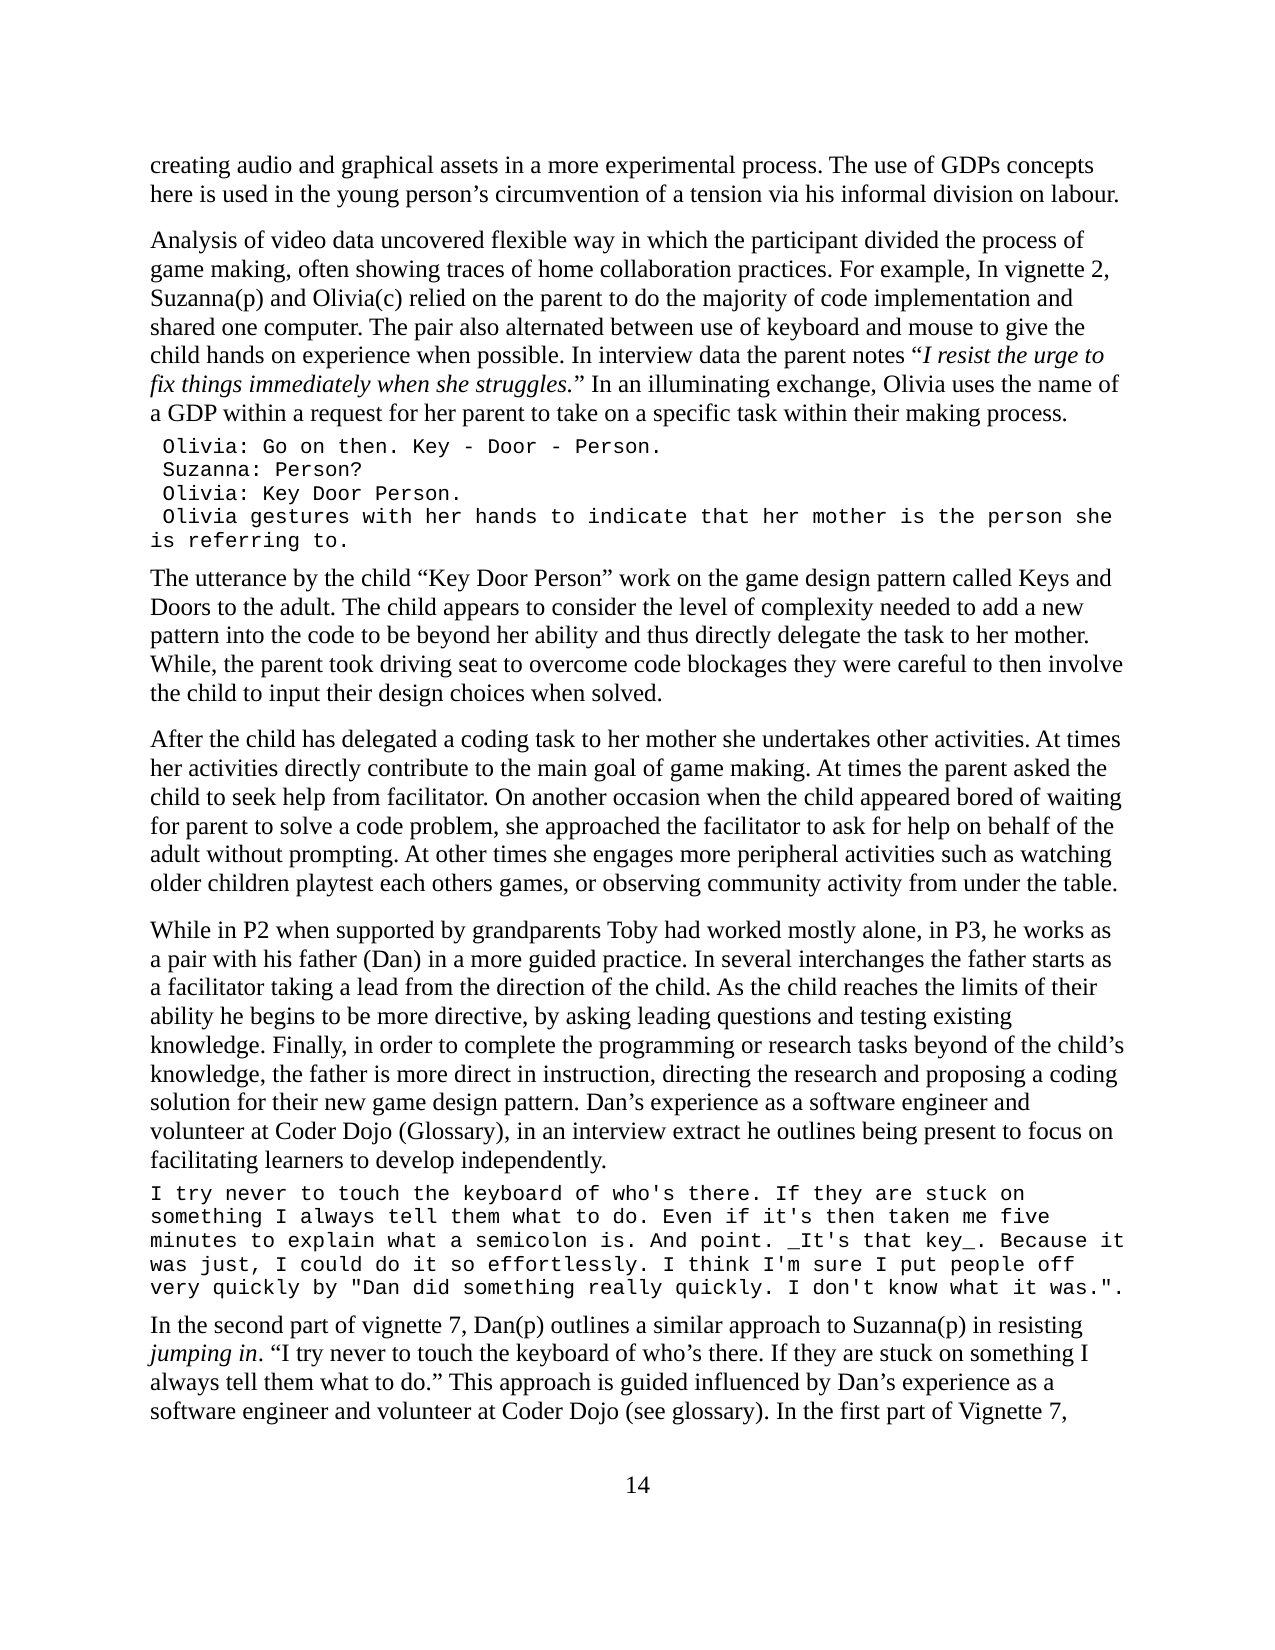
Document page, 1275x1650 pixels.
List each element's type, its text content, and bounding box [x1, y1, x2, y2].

text Olivia gestures with her hands to indicate that her mother is the person she is referring to. [150, 507, 1125, 554]
text While in P2 when supported by grandparents Toby had worked mostly alone, in P3, he works as a pair with his father (Dan) in a more guided practice. In several interchanges the father starts as a facilitator taking a lead from the direction of the child. As the child reaches the limits of their ability he begins to be more directive, by asking leading questions and testing existing knowledge. Finally, in order to complete the programming or research tasks beyond of the child’s knowledge, the father is more direct in instruction, directing the research and proposing a coding solution for their new game design pattern. Dan’s experience as a software engineer and volunteer at Coder Dojo (Glossary), in an interview extract he outlines being present to focus on facilitating learners to develop independently. [150, 915, 1125, 1174]
text After the child has delegated a coding task to her mother she undertakes other activities. At times her activities directly contribute to the main goal of game making. At times the parent asked the child to seek help from facilitator. On another occasion when the child appeared bored of waiting for parent to solve a code problem, she approached the facilitator to ask for help on behalf of the adult without prompting. At other times she engages more peripheral activities such as watching older children playtest each others games, or observing community activity from under the table. [150, 724, 1125, 897]
text Olivia: Go on then. Key - Door - Person. [150, 436, 1125, 459]
text Analysis of video data uncovered flexible way in which the participant divided the process of game making, often showing traces of home collaboration practices. For example, In vignette 2, Suzanna(p) and Olivia(c) relied on the parent to do the majority of code implementation and shared one computer. The pair also alternated between use of keyboard and mouse to give the child hands on experience when possible. In interview data the parent notes “I resist the urge to fix things immediately when she struggles.” In an illuminating exchange, Olivia uses the name of a GDP within a request for her parent to take on a specific task within their making process. [150, 225, 1125, 427]
text Suzanna: Person? [150, 459, 1125, 483]
text The utterance by the child “Key Door Person” work on the game design pattern called Keys and Doors to the adult. The child appears to consider the level of complexity needed to add a new pattern into the code to be beyond her ability and thus directly delegate the task to her mother. While, the parent took driving seat to overcome code blockages they were careful to then involve the child to input their design choices when solved. [150, 563, 1125, 707]
text I try never to touch the keyboard of who's there. If they are stuck on something I always tell them what to do. Even if it's then taken me five minutes to explain what a semicolon is. And point. _It's that key_. Because it was just, I could do it so effortlessly. I think I'm sure I put people off very quickly by "Dan did something really quickly. I don't know what it was.". [150, 1183, 1125, 1301]
text creating audio and graphical assets in a more experimental process. The use of GDPs concepts here is used in the young person’s circumvention of a tension via his informal division on labour. [150, 150, 1125, 207]
text In the second part of vignette 7, Dan(p) outlines a similar approach to Suzanna(p) in resisting jumping in. “I try never to touch the keyboard of who’s there. If they are stuck on something I always tell them what to do.” This approach is guided influenced by Dan’s experience as a software engineer and volunteer at Coder Dojo (see glossary). In the first part of Vignette 7, [150, 1310, 1125, 1425]
text Olivia: Key Door Person. [150, 483, 1125, 507]
